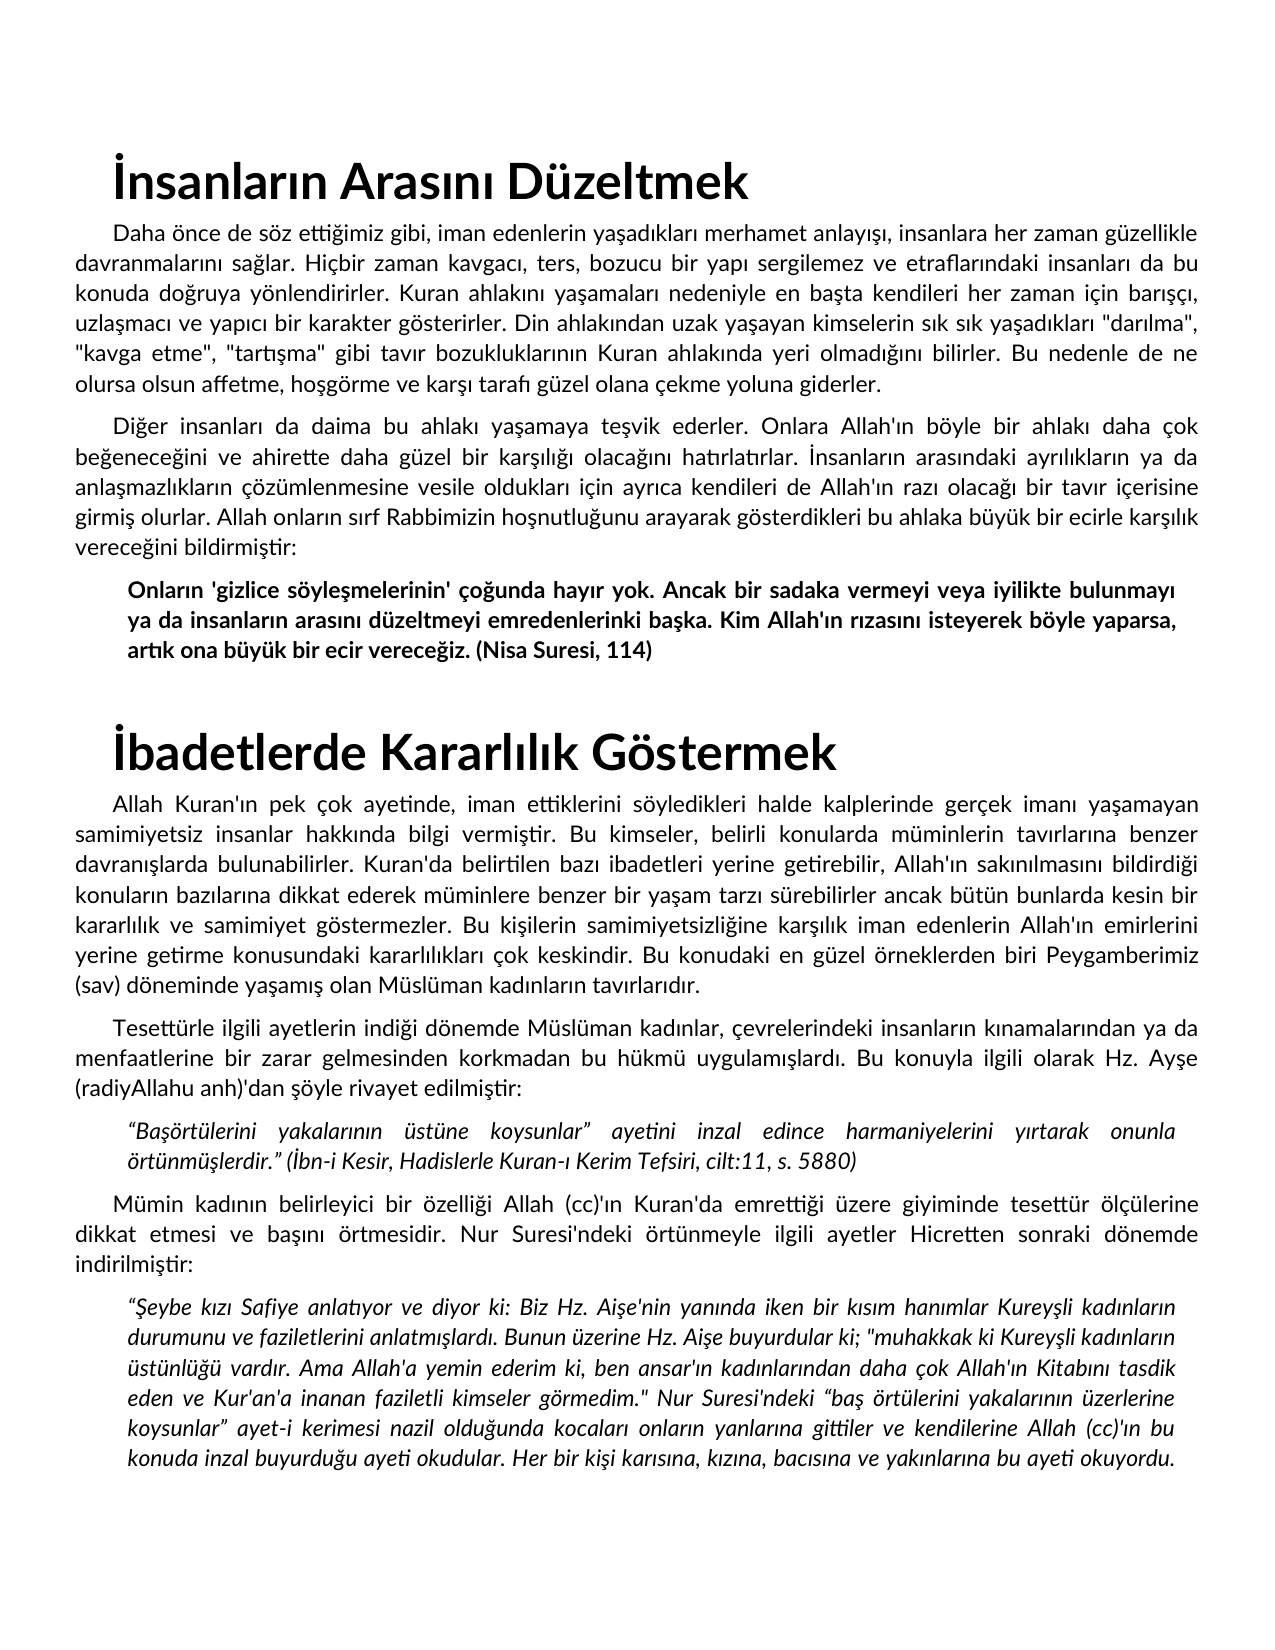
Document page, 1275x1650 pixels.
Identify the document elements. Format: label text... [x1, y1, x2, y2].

subtitle İbadetlerde Kararlılık Göstermek [112, 721, 1200, 781]
text “Başörtülerini yakalarının üstüne koysunlar” ayetini inzal edince harmaniyelerini yırtarak onunla örtünmüşlerdir.” (İbn-i Kesir, Hadislerle Kuran-ı Kerim Tefsiri, cilt:11, s. 5880) [127, 1117, 1177, 1174]
text Daha önce de söz ettiğimiz gibi, iman edenlerin yaşadıkları merhamet anlayışı, insanlara her zaman güzellikle davranmalarını sağlar. Hiçbir zaman kavgacı, ters, bozucu bir yapı sergilemez ve etraflarındaki insanları da bu konuda doğruya yönlendirirler. Kuran ahlakını yaşamaları nedeniyle en başta kendileri her zaman için barışçı, uzlaşmacı ve yapıcı bir karakter gösterirler. Din ahlakından uzak yaşayan kimselerin sık sık yaşadıkları "darılma", "kavga etme", "tartışma" gibi tavır bozukluklarının Kuran ahlakında yeri olmadığını bilirler. Bu nedenle de ne olursa olsun affetme, hoşgörme ve karşı tarafı güzel olana çekme yoluna giderler. [75, 218, 1200, 397]
subtitle İnsanların Arasını Düzeltmek [112, 150, 1200, 210]
text Allah Kuran'ın pek çok ayetinde, iman ettiklerini söyledikleri halde kalplerinde gerçek imanı yaşamayan samimiyetsiz insanlar hakkında bilgi vermiştir. Bu kimseler, belirli konularda müminlerin tavırlarına benzer davranışlarda bulunabilirler. Kuran'da belirtilen bazı ibadetleri yerine getirebilir, Allah'ın sakınılmasını bildirdiği konuların bazılarına dikkat ederek müminlere benzer bir yaşam tarzı sürebilirler ancak bütün bunlarda kesin bir kararlılık ve samimiyet göstermezler. Bu kişilerin samimiyetsizliğine karşılık iman edenlerin Allah'ın emirlerini yerine getirme konusundaki kararlılıkları çok keskindir. Bu konudaki en güzel örneklerden biri Peygamberimiz (sav) döneminde yaşamış olan Müslüman kadınların tavırlarıdır. [75, 790, 1200, 998]
text Onların 'gizlice söyleşmelerinin' çoğunda hayır yok. Ancak bir sadaka vermeyi veya iyilikte bulunmayı ya da insanların arasını düzeltmeyi emredenlerinki başka. Kim Allah'ın rızasını isteyerek böyle yaparsa, artık ona büyük bir ecir vereceğiz. (Nisa Suresi, 114) [127, 576, 1177, 663]
text “Şeybe kızı Safiye anlatıyor ve diyor ki: Biz Hz. Aişe'nin yanında iken bir kısım hanımlar Kureyşli kadınların durumunu ve faziletlerini anlatmışlardı. Bunun üzerine Hz. Aişe buyurdular ki; "muhakkak ki Kureyşli kadınların üstünlüğü vardır. Ama Allah'a yemin ederim ki, ben ansar'ın kadınlarından daha çok Allah'ın Kitabını tasdik eden ve Kur'an'a inanan faziletli kimseler görmedim." Nur Suresi'ndeki “baş örtülerini yakalarının üzerlerine koysunlar” ayet-i kerimesi nazil olduğunda kocaları onların yanlarına gittiler ve kendilerine Allah (cc)'ın bu konuda inzal buyurduğu ayeti okudular. Her bir kişi karısına, kızına, bacısına ve yakınlarına bu ayeti okuyordu. [127, 1293, 1177, 1471]
text Tesettürle ilgili ayetlerin indiği dönemde Müslüman kadınlar, çevrelerindeki insanların kınamalarından ya da menfaatlerine bir zarar gelmesinden korkmadan bu hükmü uygulamışlardı. Bu konuyla ilgili olarak Hz. Ayşe (radiyAllahu anh)'dan şöyle rivayet edilmiştir: [75, 1014, 1200, 1102]
text Mümin kadının belirleyici bir özelliği Allah (cc)'ın Kuran'da emrettiği üzere giyiminde tesettür ölçülerine dikkat etmesi ve başını örtmesidir. Nur Suresi'ndeki örtünmeyle ilgili ayetler Hicretten sonraki dönemde indirilmiştir: [75, 1190, 1200, 1278]
text Diğer insanları da daima bu ahlakı yaşamaya teşvik ederler. Onlara Allah'ın böyle bir ahlakı daha çok beğeneceğini ve ahirette daha güzel bir karşılığı olacağını hatırlatırlar. İnsanların arasındaki ayrılıkların ya da anlaşmazlıkların çözümlenmesine vesile oldukları için ayrıca kendileri de Allah'ın razı olacağı bir tavır içerisine girmiş olurlar. Allah onların sırf Rabbimizin hoşnutluğunu arayarak gösterdikleri bu ahlaka büyük bir ecirle karşılık vereceğini bildirmiştir: [75, 412, 1200, 560]
